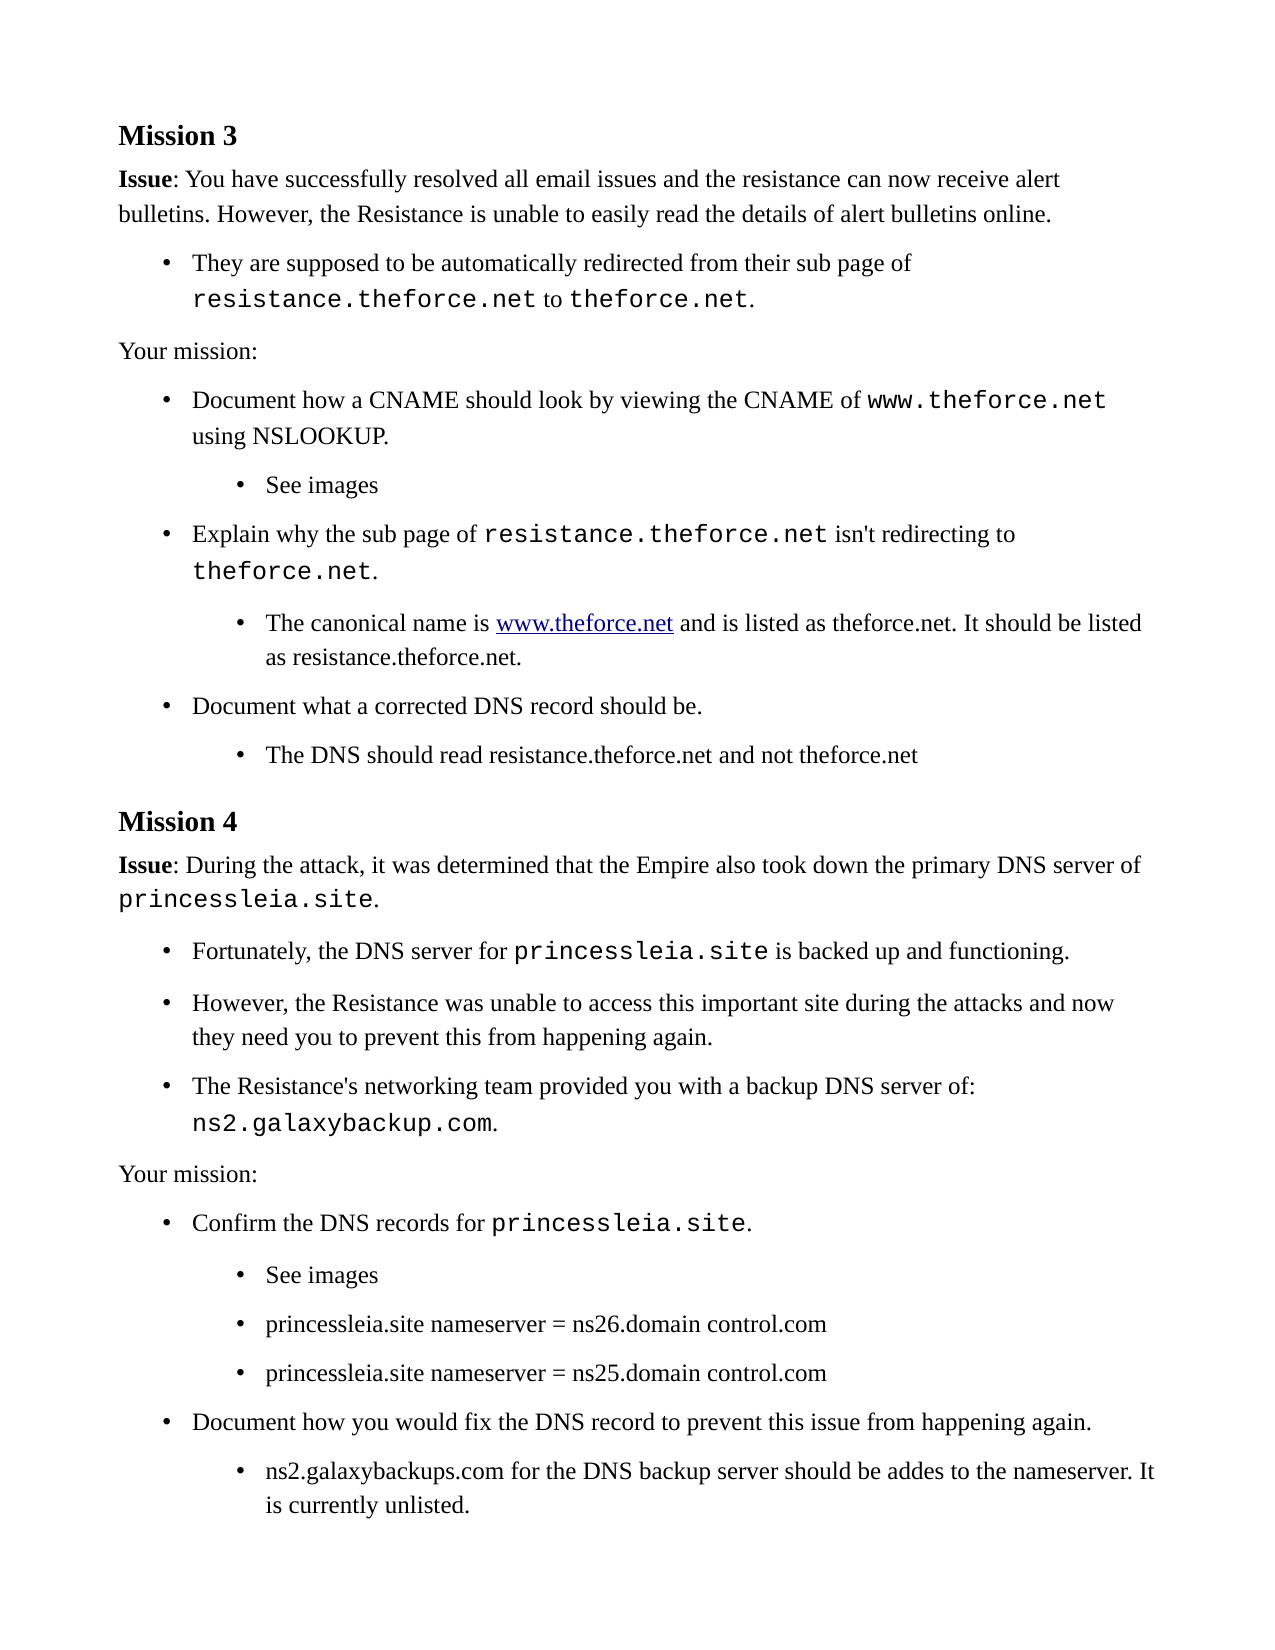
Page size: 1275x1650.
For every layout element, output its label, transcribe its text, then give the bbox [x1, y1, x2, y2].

subtitle Mission 3 [118, 118, 1157, 152]
list ns2.galaxybackups.com for the DNS backup server should be addes to the nameserver. It is currently unlisted. [236, 1456, 1157, 1519]
list Fortunately, the DNS server for princessleia.site is backed up and functioning. [162, 936, 1157, 967]
list They are supposed to be automatically redirected from their sub page of resistance.theforce.net to theforce.net. [162, 248, 1157, 315]
list See images [236, 1260, 1157, 1289]
text Your mission: [118, 336, 1157, 364]
list princessleia.site nameserver = ns26.domain control.com [236, 1309, 1157, 1338]
list See images [236, 471, 1157, 499]
text Issue: You have successfully resolved all email issues and the resistance can now receive alert bulletins. However, the Resistance is unable to easily read the details of alert bulletins online. [118, 164, 1157, 227]
list Document what a corrected DNS record should be. [162, 691, 1157, 720]
subtitle Mission 4 [118, 804, 1157, 837]
list However, the Resistance was unable to access this important site during the attacks and now they need you to prevent this from happening again. [162, 988, 1157, 1051]
text Your mission: [118, 1159, 1157, 1188]
list The DNS should read resistance.theforce.net and not theforce.net [236, 740, 1157, 769]
list Document how a CNAME should look by viewing the CNAME of www.theforce.net using NSLOOKUP. [162, 385, 1157, 450]
list The canonical name is www.theforce.net and is listed as theforce.net. It should be listed as resistance.theforce.net. [236, 608, 1157, 671]
list Confirm the DNS records for princessleia.site. [162, 1208, 1157, 1239]
list Explain why the sub page of resistance.theforce.net isn't redirecting to theforce.net. [162, 519, 1157, 587]
list The Resistance's networking team provided you with a backup DNS server of: ns2.galaxybackup.com. [162, 1071, 1157, 1138]
list princessleia.site nameserver = ns25.domain control.com [236, 1358, 1157, 1387]
list Document how you would fix the DNS record to prevent this issue from happening again. [162, 1407, 1157, 1436]
text Issue: During the attack, it was determined that the Empire also took down the primary DNS server of princessleia.site. [118, 850, 1157, 915]
